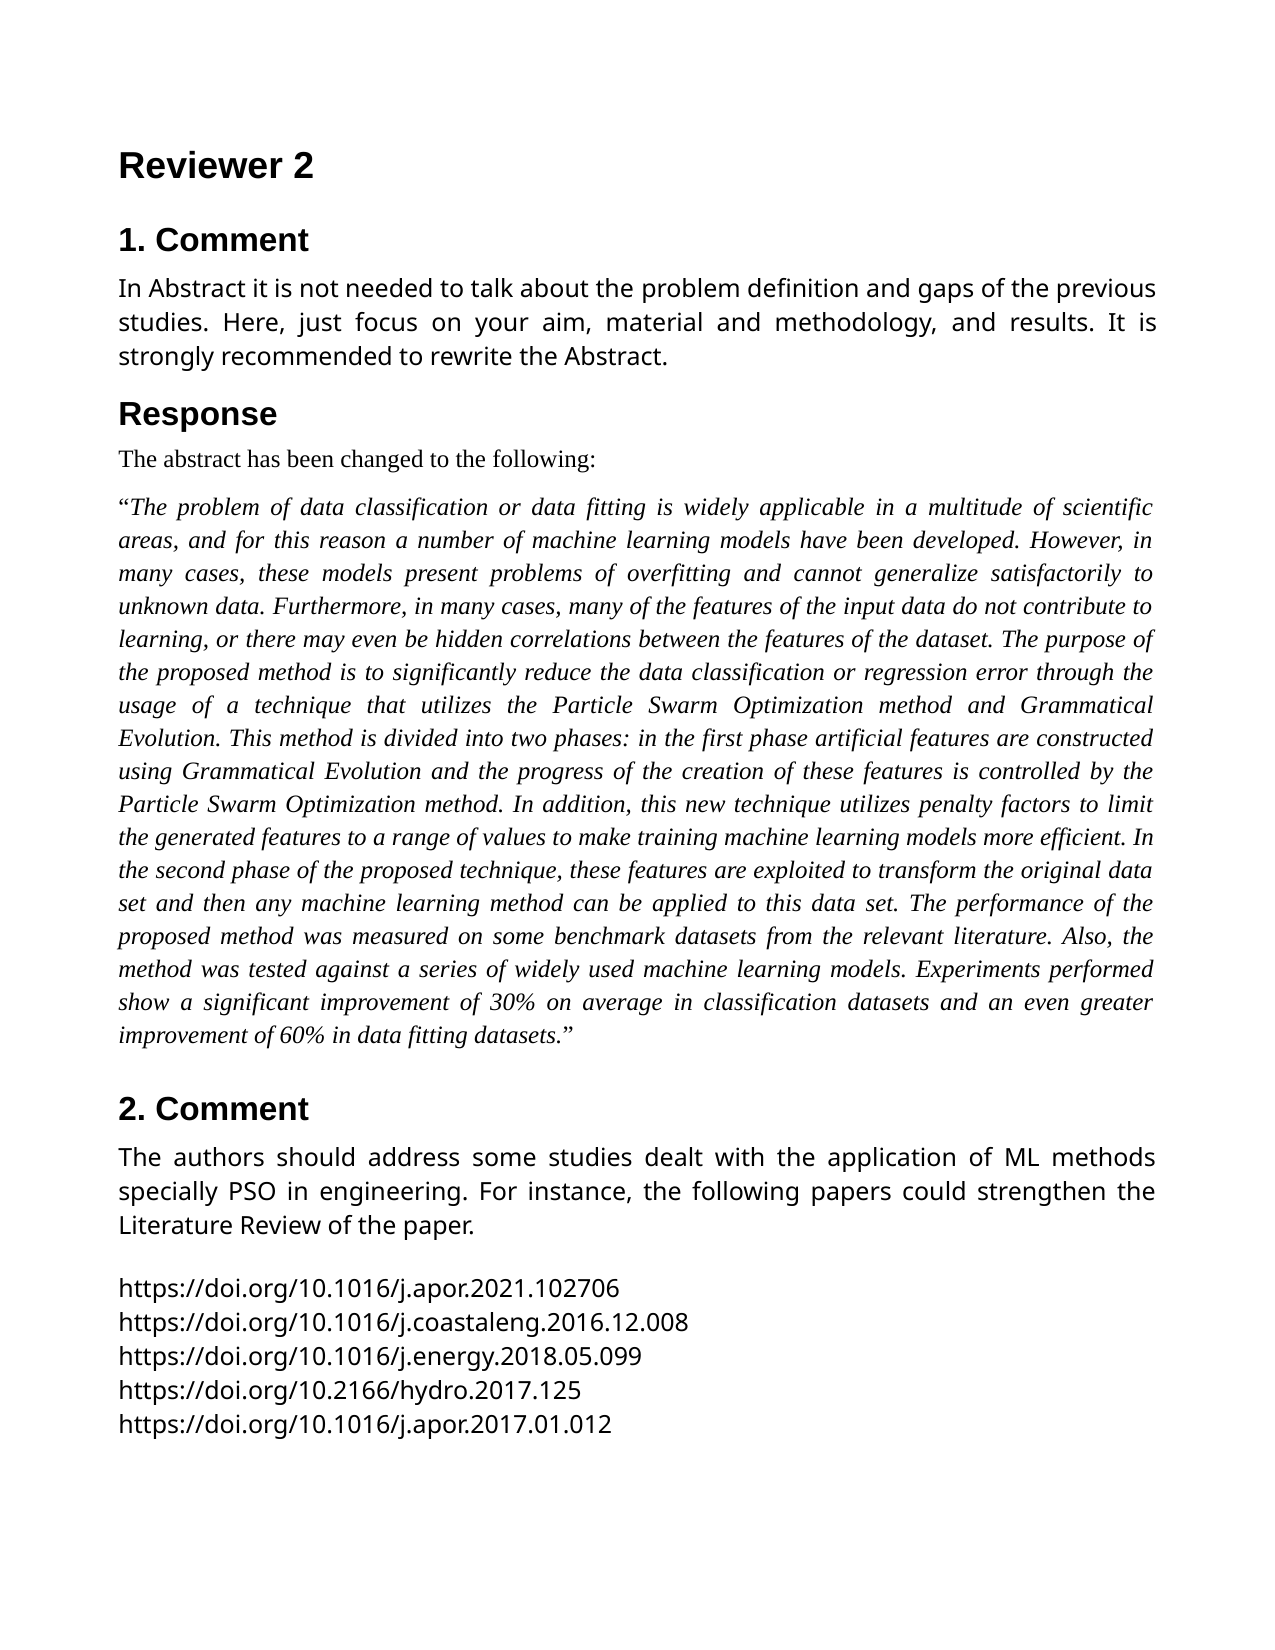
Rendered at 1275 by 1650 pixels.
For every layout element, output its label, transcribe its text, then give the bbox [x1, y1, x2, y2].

text In Abstract it is not needed to talk about the problem definition and gaps of the previous studies. Here, just focus on your aim, material and methodology, and results. It is strongly recommended to rewrite the Abstract. [118, 271, 1157, 373]
subtitle 2. Comment [118, 1089, 1157, 1127]
text The abstract has been changed to the following: [118, 444, 1157, 473]
text The authors should address some studies dealt with the application of ML methods specially PSO in engineering. For instance, the following papers could strengthen the Literature Review of the paper. [118, 1140, 1157, 1242]
subtitle Response [118, 393, 1157, 432]
text https://doi.org/10.1016/j.apor.2021.102706 https://doi.org/10.1016/j.coastaleng.2016.12.008 https://doi.org/10.1016/j.energy.2018.05.099 https://doi.org/10.2166/hydro.2017.125 https://doi.org/10.1016/j.apor.2017.01.012 [118, 1242, 1157, 1470]
subtitle Reviewer 2 [118, 143, 1157, 186]
text “The problem of data classification or data fitting is widely applicable in a multitude of scientific areas, and for this reason a number of machine learning models have been developed. However, in many cases, these models present problems of overfitting and cannot generalize satisfactorily to unknown data. Furthermore, in many cases, many of the features of the input data do not contribute to learning, or there may even be hidden correlations between the features of the dataset. The purpose of the proposed method is to significantly reduce the data classification or regression error through the usage of a technique that utilizes the Particle Swarm Optimization method and Grammatical Evolution. This method is divided into two phases: in the first phase artificial features are constructed using Grammatical Evolution and the progress of the creation of these features is controlled by the Particle Swarm Optimization method. In addition, this new technique utilizes penalty factors to limit the generated features to a range of values to make training machine learning models more efficient. In the second phase of the proposed technique, these features are exploited to transform the original data set and then any machine learning method can be applied to this data set. The performance of the proposed method was measured on some benchmark datasets from the relevant literature. Also, the method was tested against a series of widely used machine learning models. Experiments performed show a significant improvement of 30% on average in classification datasets and an even greater improvement of 60% in data fitting datasets.” [118, 492, 1157, 1049]
subtitle 1. Comment [118, 219, 1157, 258]
